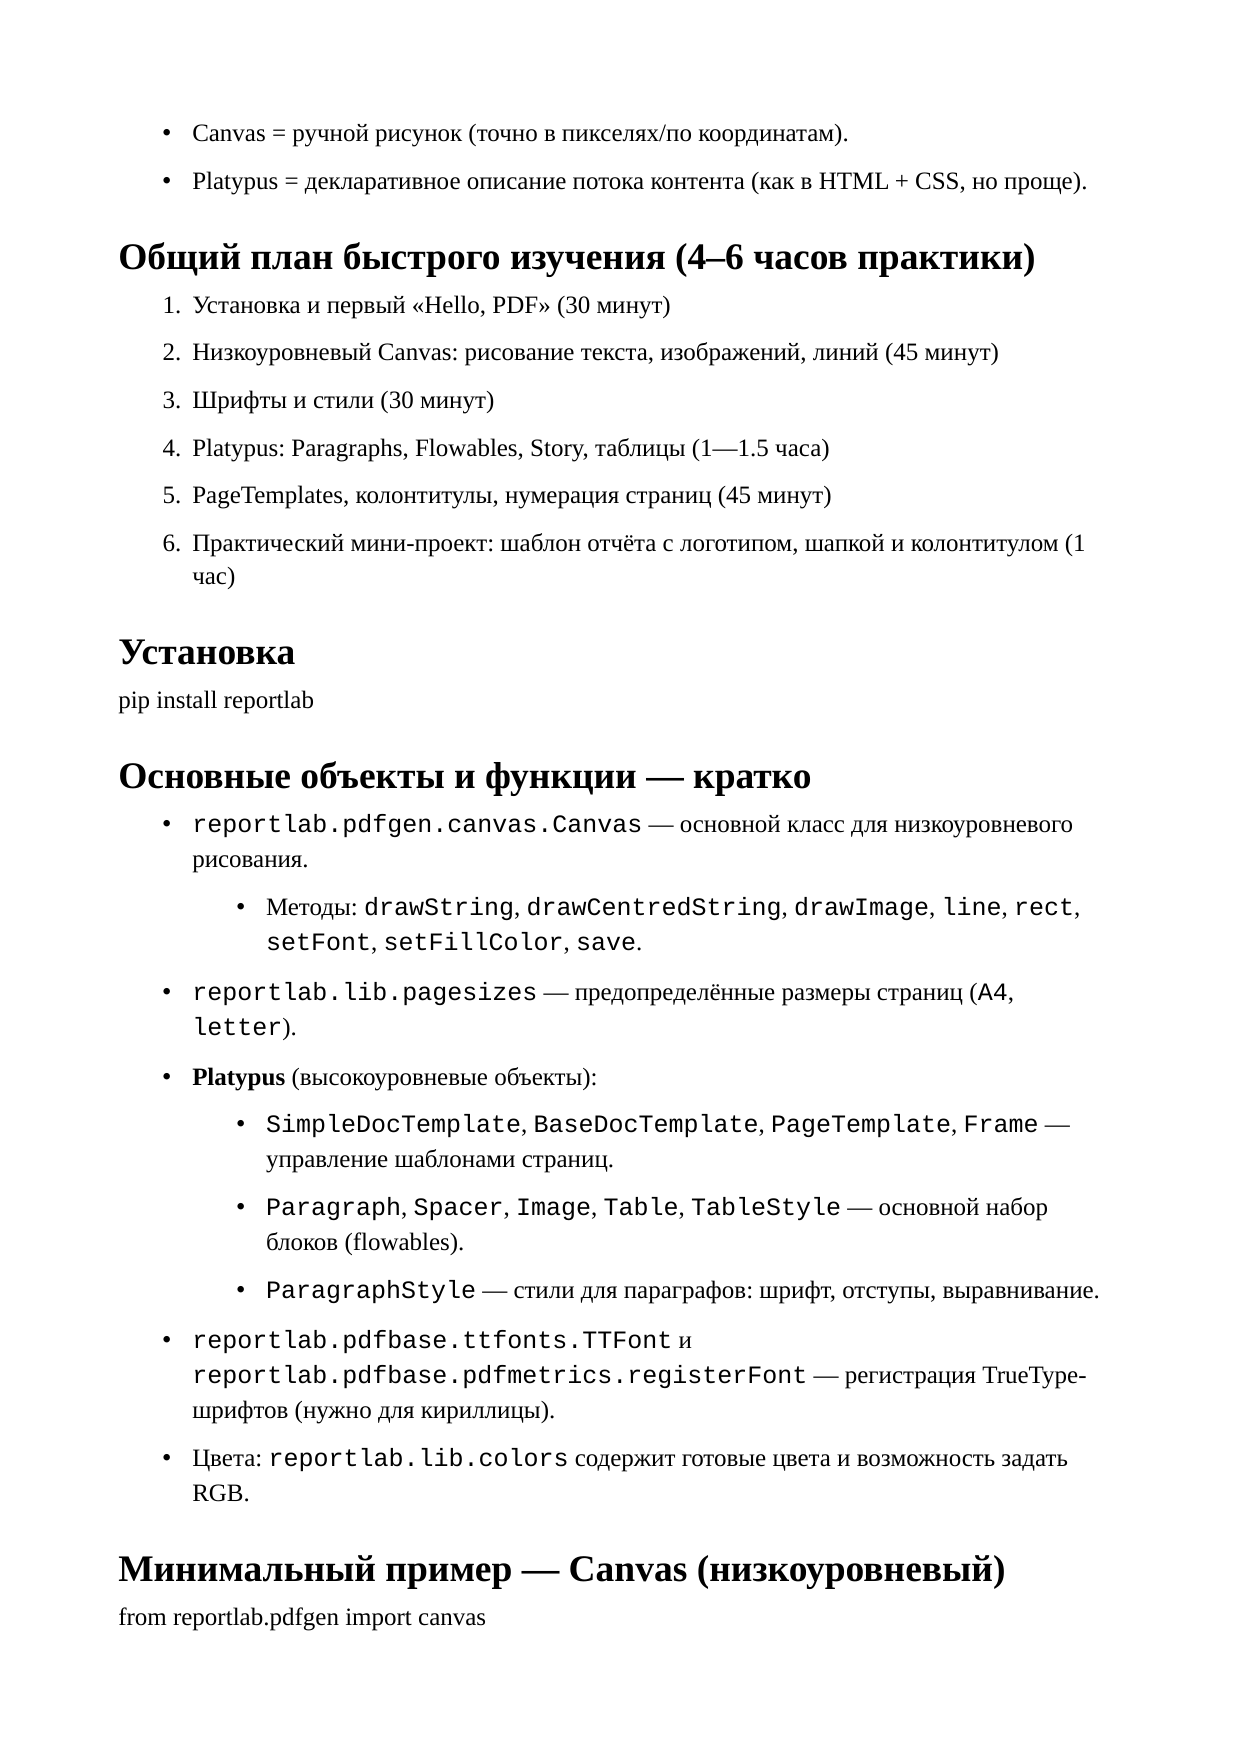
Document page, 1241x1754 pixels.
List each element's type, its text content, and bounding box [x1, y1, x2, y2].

list Методы: drawString, drawCentredString, drawImage, line, rect, setFont, setFillColor, save. [236, 892, 1122, 958]
subtitle Общий план быстрого изучения (4–6 часов практики) [118, 234, 1122, 277]
text pip install reportlab [118, 685, 1122, 714]
list Paragraph, Spacer, Image, Table, TableStyle — основной набор блоков (flowables). [236, 1192, 1122, 1256]
list Platypus: Paragraphs, Flowables, Story, таблицы (1—1.5 часа) [162, 433, 1122, 461]
subtitle Минимальный пример — Canvas (низкоуровневый) [118, 1546, 1122, 1589]
list Platypus = декларативное описание потока контента (как в HTML + CSS, но проще). [162, 166, 1122, 194]
text from reportlab.pdfgen import canvas [118, 1602, 1122, 1631]
list SimpleDocTemplate, BaseDocTemplate, PageTemplate, Frame — управление шаблонами страниц. [236, 1109, 1122, 1173]
subtitle Основные объекты и функции — кратко [118, 753, 1122, 796]
list Установка и первый «Hello, PDF» (30 минут) [162, 290, 1122, 318]
list Практический мини-проект: шаблон отчёта с логотипом, шапкой и колонтитулом (1 час) [162, 528, 1122, 589]
list reportlab.pdfbase.ttfonts.TTFont и reportlab.pdfbase.pdfmetrics.registerFont — регистрация TrueType-шрифтов (нужно для кириллицы). [162, 1325, 1122, 1424]
list reportlab.lib.pagesizes — предопределённые размеры страниц (A4, letter). [162, 977, 1122, 1043]
subtitle Установка [118, 629, 1122, 672]
list PageTemplates, колонтитулы, нумерация страниц (45 минут) [162, 480, 1122, 509]
list ParagraphStyle — стили для параграфов: шрифт, отступы, выравнивание. [236, 1275, 1122, 1306]
list Platypus (высокоуровневые объекты): [162, 1062, 1122, 1091]
list Цвета: reportlab.lib.colors содержит готовые цвета и возможность задать RGB. [162, 1443, 1122, 1507]
list Низкоуровневый Canvas: рисование текста, изображений, линий (45 минут) [162, 337, 1122, 366]
list reportlab.pdfgen.canvas.Canvas — основной класс для низкоуровневого рисования. [162, 809, 1122, 873]
list Шрифты и стили (30 минут) [162, 385, 1122, 414]
list Canvas = ручной рисунок (точно в пикселях/по координатам). [162, 118, 1122, 147]
